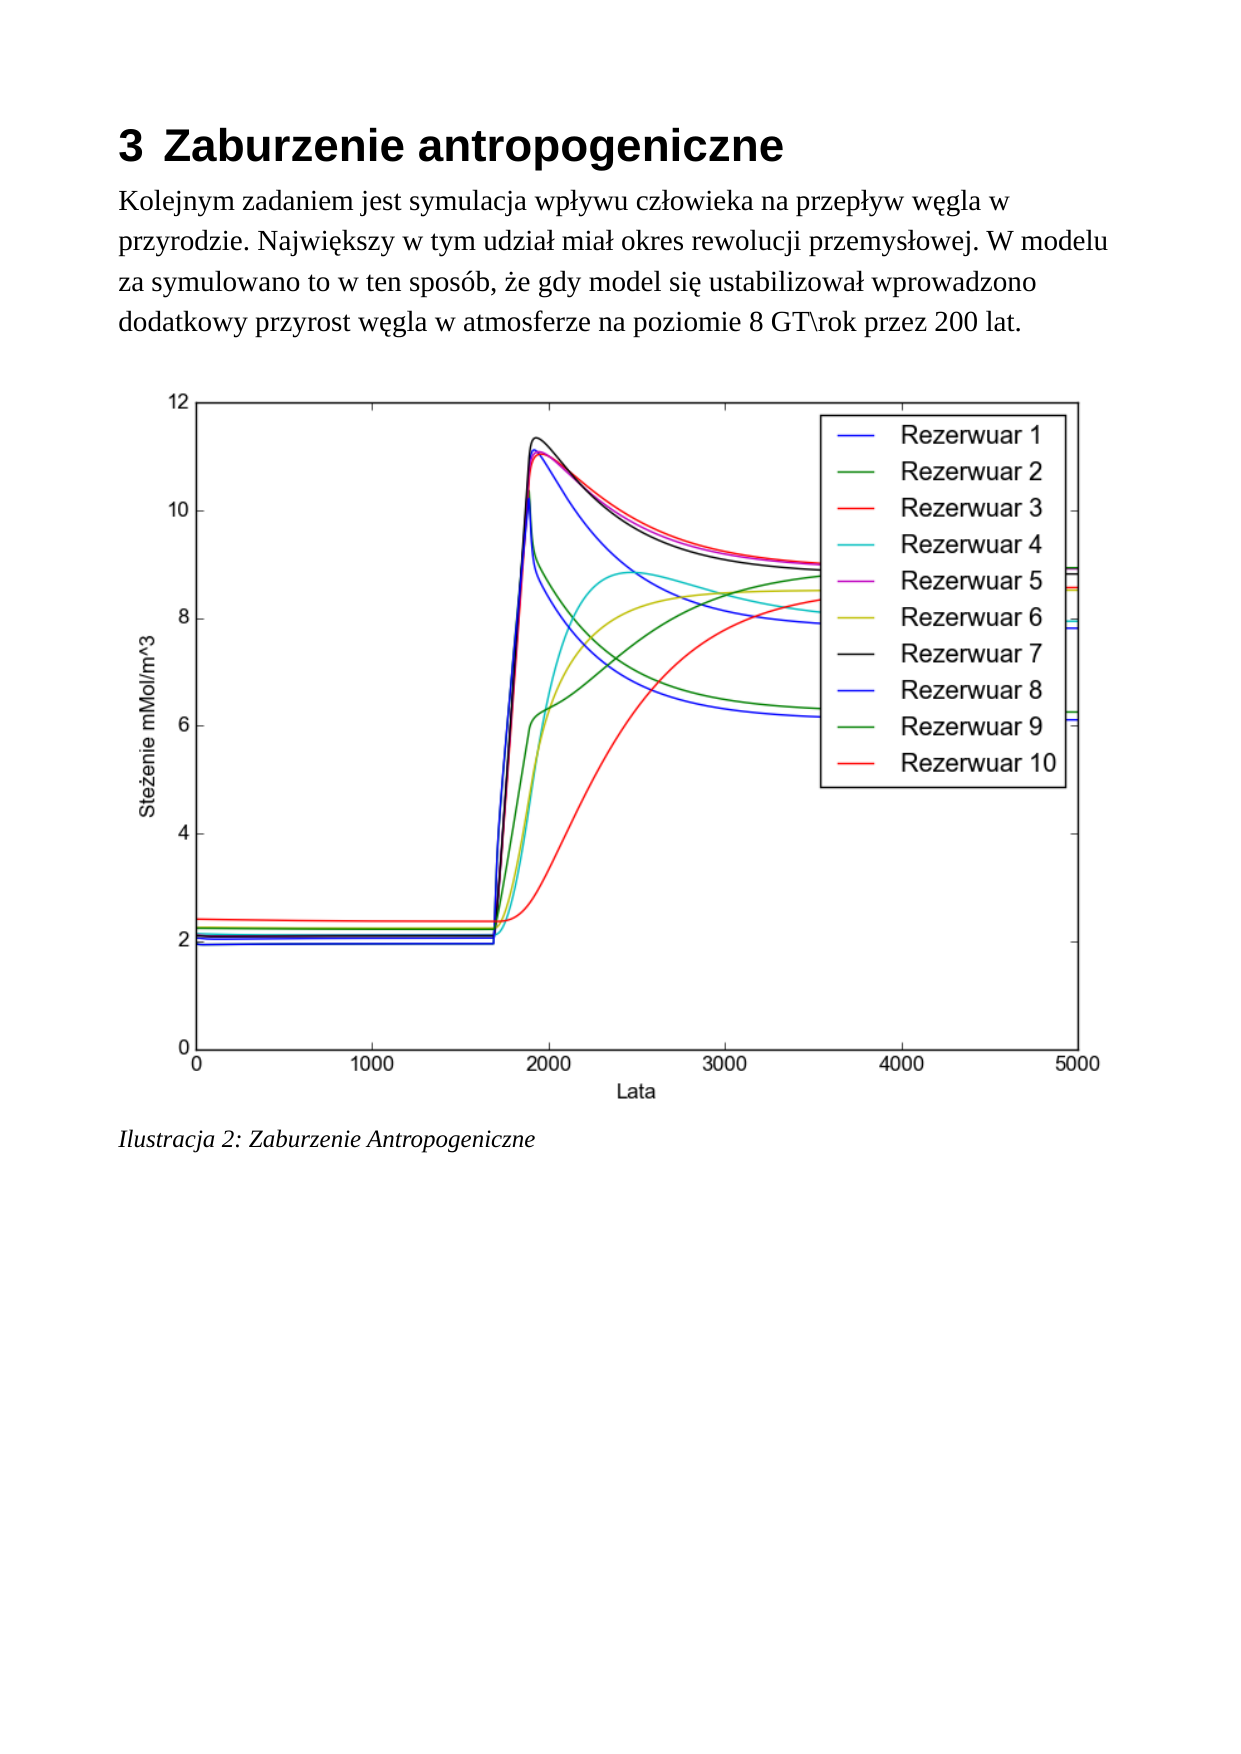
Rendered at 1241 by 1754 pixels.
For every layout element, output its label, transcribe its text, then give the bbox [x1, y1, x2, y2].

picture [118, 371, 1123, 1125]
subtitle Zaburzenie antropogeniczne [118, 118, 1122, 171]
text Kolejnym zadaniem jest symulacja wpływu człowieka na przepływ węgla w przyrodzie. Największy w tym udział miał okres rewolucji przemysłowej. W modelu za symulowano to w ten sposób, że gdy model się ustabilizował wprowadzono dodatkowy przyrost węgla w atmosferze na poziomie 8 GT\rok przez 200 lat. [118, 183, 1122, 337]
text Ilustracja 2: Zaburzenie Antropogeniczne [118, 1125, 1122, 1153]
